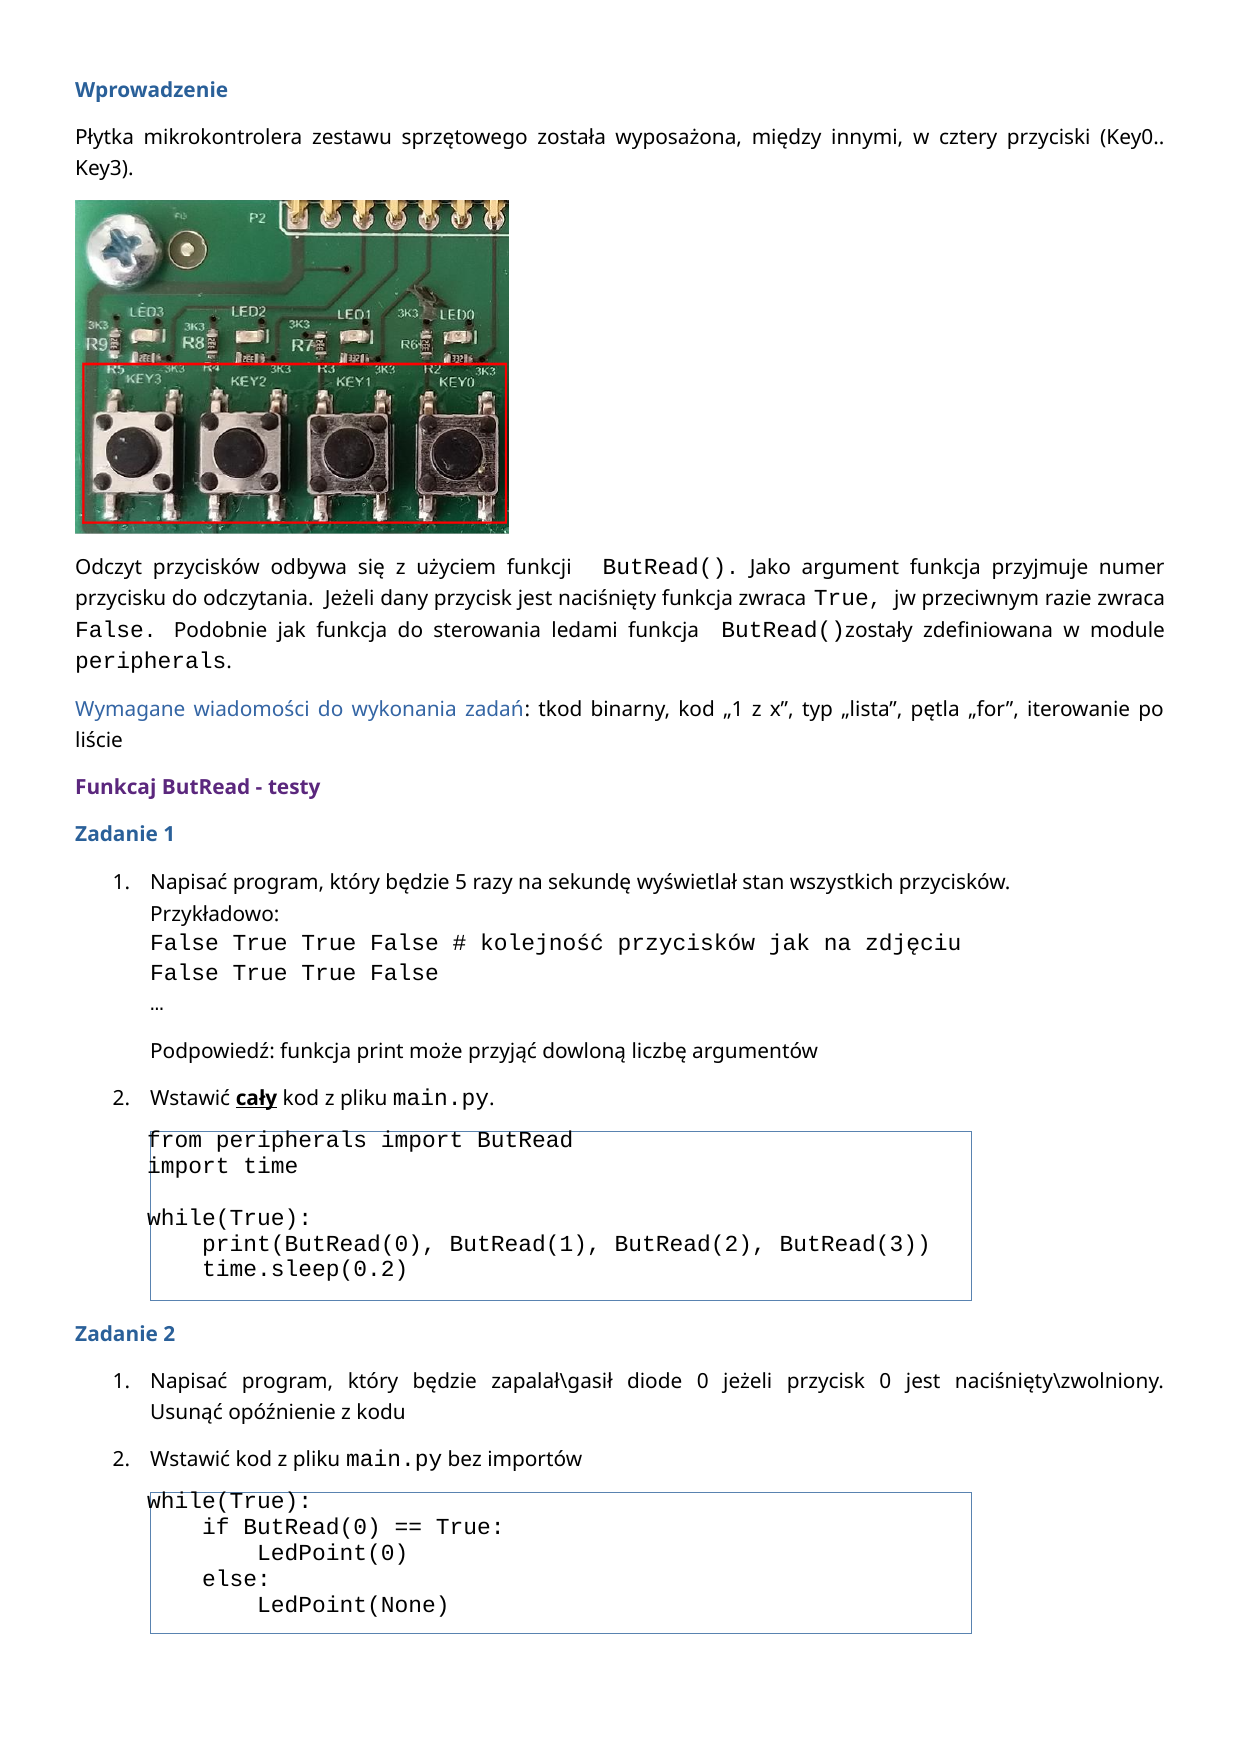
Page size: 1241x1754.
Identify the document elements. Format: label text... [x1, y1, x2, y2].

list Napisać program, który będzie zapalał\gasił diode 0 jeżeli przycisk 0 jest naciśnięty\zwolniony. Usunąć opóźnienie z kodu [112, 1367, 1165, 1426]
picture [75, 200, 509, 534]
list Wstawić kod z pliku main.py bez importów [112, 1444, 1165, 1474]
text Odczyt przycisków odbywa się z użyciem funkcji ButRead(). Jako argument funkcja przyjmuje numer przycisku do odczytania. Jeżeli dany przycisk jest naciśnięty funkcja zwraca True, jw przeciwnym razie zwraca False. Podobnie jak funkcja do sterowania ledami funkcja ButRead()zostały zdefiniowana w module peripherals. [75, 552, 1165, 675]
list Wstawić cały kod z pliku main.py. [112, 1083, 1165, 1112]
text Wymagane wiadomości do wykonania zadań: tkod binarny, kod „1 z x”, typ „lista”, pętla „for”, iterowanie po liście [75, 694, 1165, 753]
list Napisać program, który będzie 5 razy na sekundę wyświetlał stan wszystkich przycisków. Przykładowo: False True True False # kolejność przycisków jak na zdjęciu False True True False … [112, 867, 1165, 1017]
text Zadanie 2 [75, 1319, 1165, 1348]
list Podpowiedź: funkcja print może przyjąć dowloną liczbę argumentów [112, 1036, 1165, 1064]
text Funkcaj ButRead - testy [75, 772, 1165, 801]
text Wprowadzenie [75, 75, 1165, 103]
text Płytka mikrokontrolera zestawu sprzętowego została wyposażona, między innymi, w cztery przyciski (Key0.. Key3). [75, 122, 1165, 181]
text Zadanie 1 [75, 819, 1165, 848]
